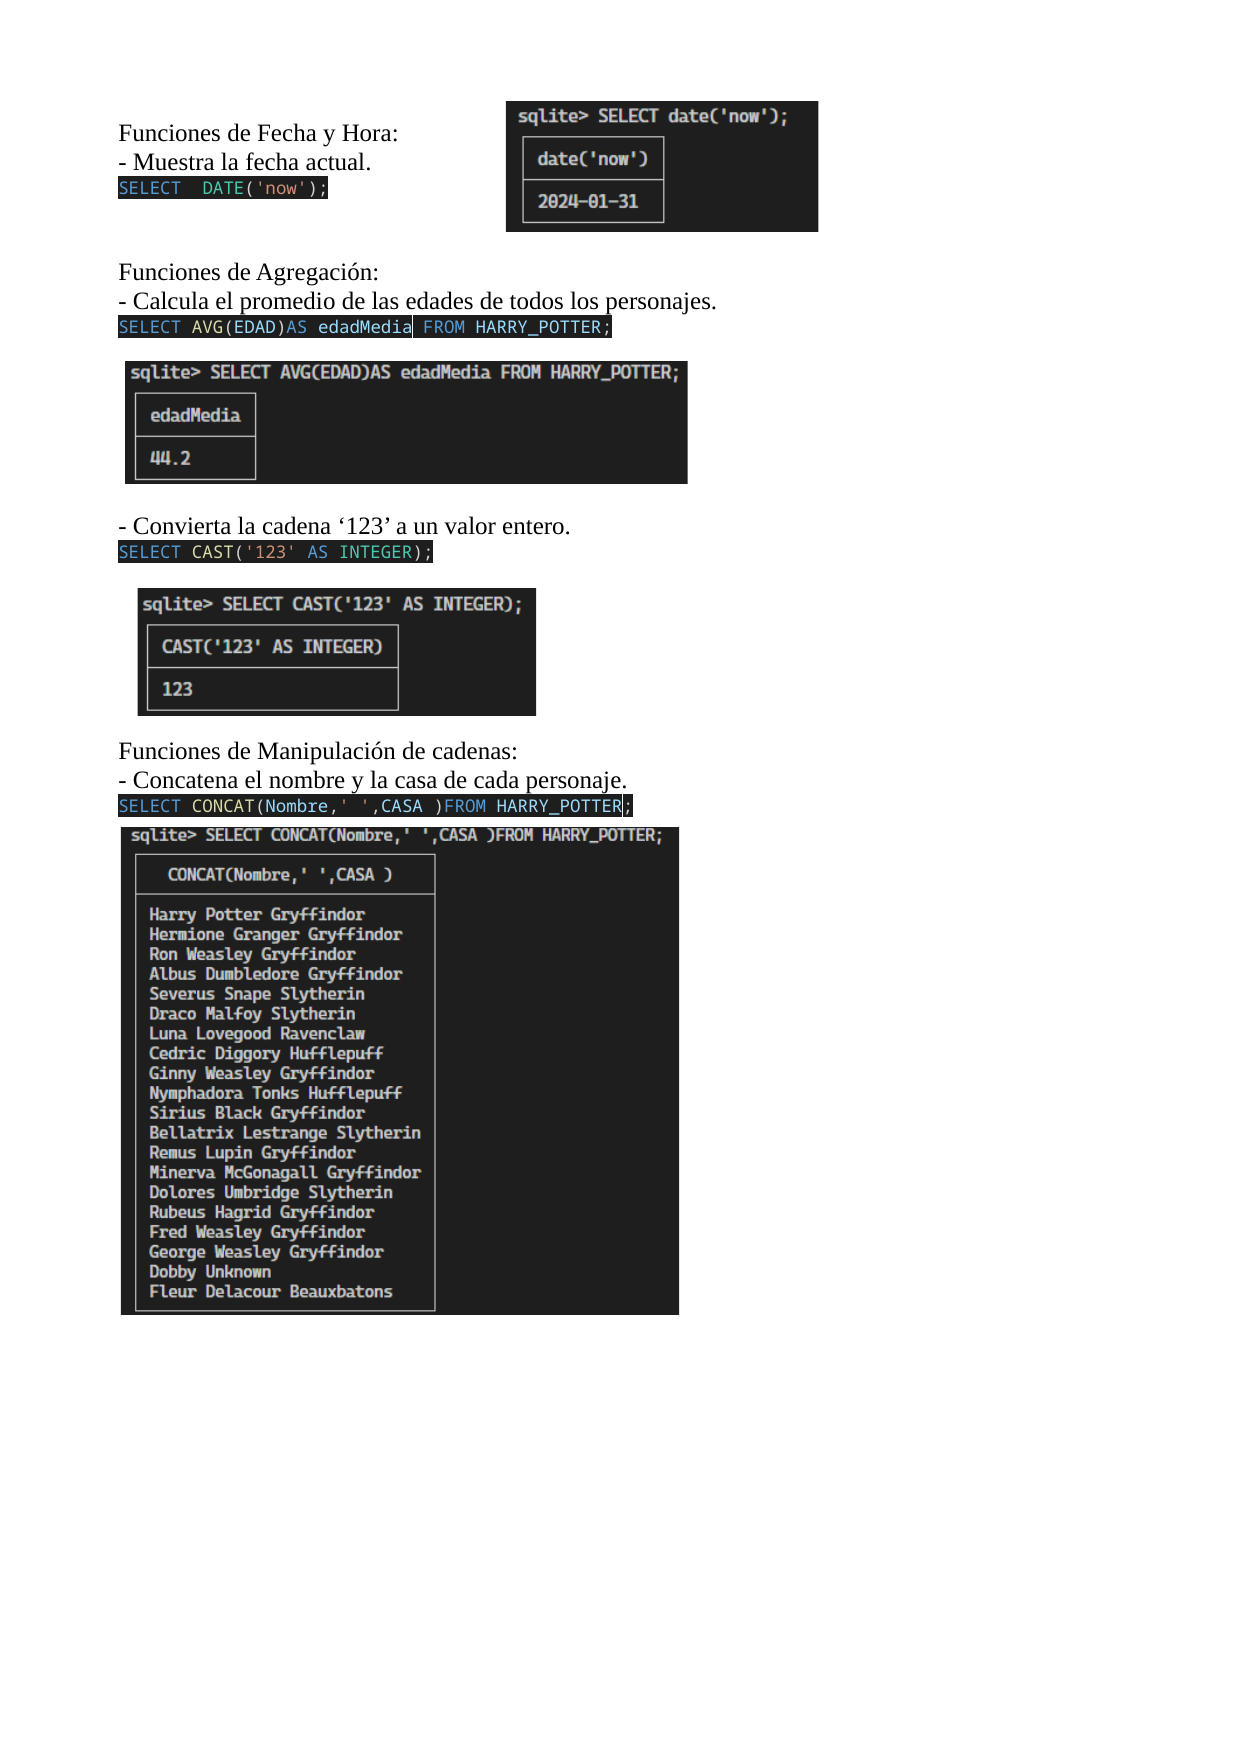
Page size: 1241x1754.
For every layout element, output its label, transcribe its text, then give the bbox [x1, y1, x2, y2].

text - Concatena el nombre y la casa de cada personaje. [118, 765, 1122, 793]
text SELECT CONCAT(Nombre,' ',CASA )FROM HARRY_POTTER; [118, 793, 1122, 817]
picture [120, 827, 680, 1315]
text SELECT AVG(EDAD)AS edadMedia FROM HARRY_POTTER; [118, 314, 1122, 338]
text [819, 118, 1122, 147]
picture [137, 588, 537, 716]
text SELECT CAST('123' AS INTEGER); [118, 539, 1122, 563]
picture [505, 101, 819, 232]
picture [125, 361, 688, 484]
text [819, 147, 1122, 176]
text Funciones de Fecha y Hora: [118, 118, 505, 147]
text Funciones de Agregación: [118, 257, 1122, 286]
text - Muestra la fecha actual. [118, 147, 505, 176]
text - Calcula el promedio de las edades de todos los personajes. [118, 286, 1122, 314]
text - Convierta la cadena ‘123’ a un valor entero. [118, 511, 1122, 539]
text Funciones de Manipulación de cadenas: [118, 736, 1122, 765]
text [819, 176, 1122, 199]
text SELECT DATE('now'); [118, 176, 505, 199]
